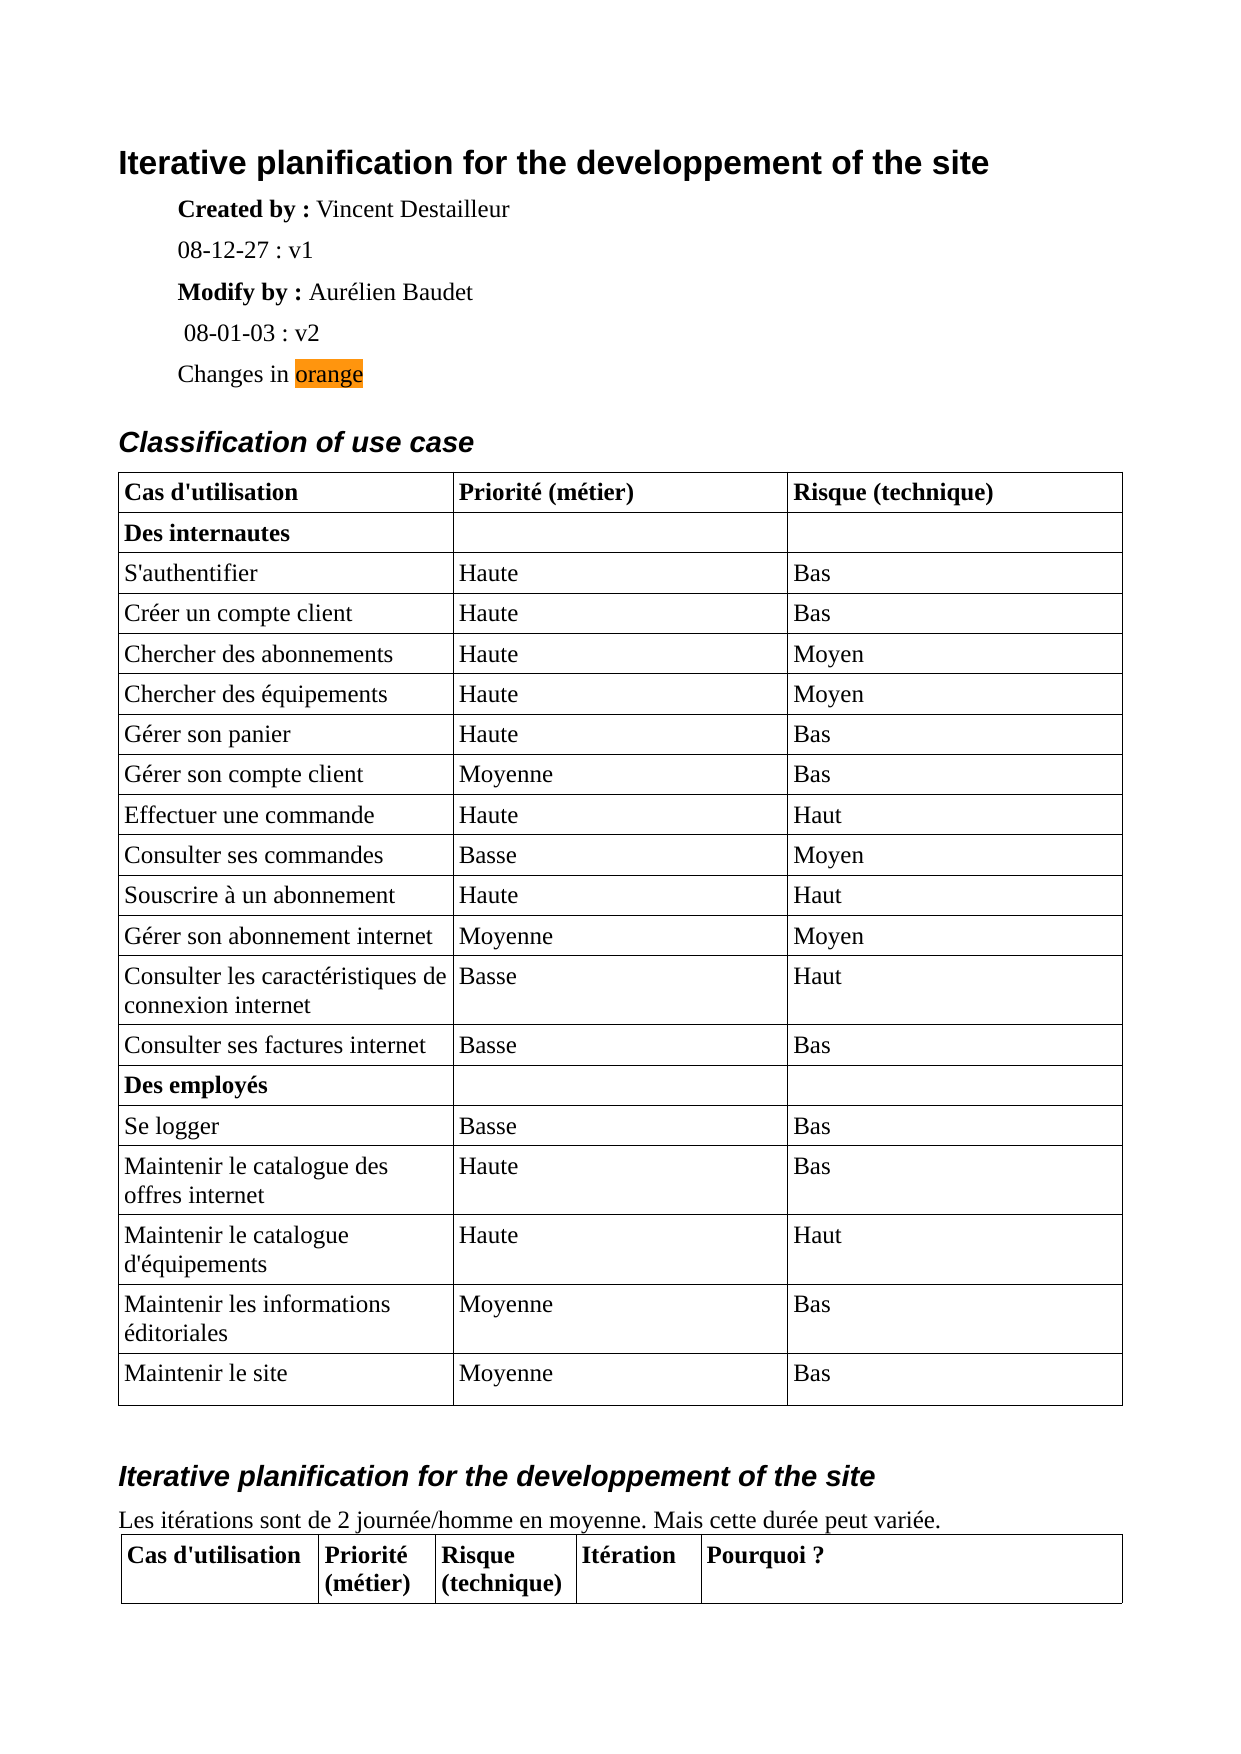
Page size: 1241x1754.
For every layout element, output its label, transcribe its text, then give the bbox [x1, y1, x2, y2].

table_cell Se logger [119, 1106, 453, 1145]
subtitle Iterative planification for the developpement of the site [118, 1459, 1122, 1493]
table_cell Moyen [788, 674, 1122, 713]
table_cell Souscrire à un abonnement [119, 876, 453, 915]
table_header Cas d'utilisation [119, 473, 453, 512]
table_cell Maintenir les informations éditoriales [119, 1285, 453, 1352]
table_cell Moyen [788, 634, 1122, 673]
table_cell Haut [788, 795, 1122, 834]
table_cell Moyen [788, 916, 1122, 955]
text Changes in orange [118, 359, 1122, 388]
table_cell Gérer son abonnement internet [119, 916, 453, 955]
table_cell Chercher des équipements [119, 674, 453, 713]
subtitle Iterative planification for the developpement of the site [118, 143, 1122, 182]
table_cell Créer un compte client [119, 594, 453, 633]
table_cell Bas [788, 1106, 1122, 1145]
subtitle Classification of use case [118, 426, 1122, 459]
table_cell Gérer son compte client [119, 755, 453, 794]
table_cell Consulter les caractéristiques de connexion internet [119, 956, 453, 1024]
table_cell Basse [454, 1025, 787, 1065]
table_cell [454, 513, 787, 552]
table_cell Haute [454, 674, 787, 713]
table_cell Haute [454, 594, 787, 633]
table_cell Consulter ses commandes [119, 835, 453, 875]
table_cell Haute [454, 876, 787, 915]
table_cell Bas [788, 715, 1122, 754]
table_cell Haut [788, 876, 1122, 915]
table_cell Moyenne [454, 916, 787, 955]
table_cell [788, 513, 1122, 552]
table_cell S'authentifier [119, 553, 453, 592]
table_cell Bas [788, 1354, 1122, 1405]
table_cell Haut [788, 1215, 1122, 1283]
table_cell [788, 1066, 1122, 1105]
table_cell Haut [788, 956, 1122, 1024]
table_cell Haute [454, 1146, 787, 1214]
text 08-12-27 : v1 [118, 236, 1122, 264]
table_cell Bas [788, 755, 1122, 794]
table_header Priorité (métier) [454, 473, 787, 512]
table_cell Maintenir le catalogue des offres internet [119, 1146, 453, 1214]
table_cell Moyen [788, 835, 1122, 875]
table_header Pourquoi ? [702, 1535, 1122, 1603]
table_header Priorité (métier) [319, 1535, 435, 1603]
text 08-01-03 : v2 [118, 318, 1122, 347]
table_cell Des internautes [119, 513, 453, 552]
table_cell Consulter ses factures internet [119, 1025, 453, 1065]
table_cell Haute [454, 1215, 787, 1283]
table_cell Bas [788, 553, 1122, 592]
table_cell Basse [454, 956, 787, 1024]
table_cell Effectuer une commande [119, 795, 453, 834]
table_cell [454, 1066, 787, 1105]
table_cell Bas [788, 1285, 1122, 1352]
table_cell Gérer son panier [119, 715, 453, 754]
table_cell Maintenir le catalogue d'équipements [119, 1215, 453, 1283]
text Created by : Vincent Destailleur [118, 194, 1122, 223]
table_cell Chercher des abonnements [119, 634, 453, 673]
table_cell Moyenne [454, 755, 787, 794]
table_header Risque (technique) [788, 473, 1122, 512]
table_cell Bas [788, 1146, 1122, 1214]
table_cell Haute [454, 795, 787, 834]
table_cell Moyenne [454, 1285, 787, 1352]
table_cell Moyenne [454, 1354, 787, 1405]
table_cell Bas [788, 594, 1122, 633]
text Modify by : Aurélien Baudet [118, 277, 1122, 306]
table_header Itération [577, 1535, 701, 1603]
table_cell Haute [454, 634, 787, 673]
table_cell Basse [454, 1106, 787, 1145]
table_cell Des employés [119, 1066, 453, 1105]
table_cell Haute [454, 553, 787, 592]
table_header Risque (technique) [436, 1535, 576, 1603]
table_header Cas d'utilisation [122, 1535, 318, 1603]
table_cell Basse [454, 835, 787, 875]
table_cell Maintenir le site [119, 1354, 453, 1405]
table_cell Haute [454, 715, 787, 754]
text Les itérations sont de 2 journée/homme en moyenne. Mais cette durée peut variée. [118, 1505, 1122, 1534]
table_cell Bas [788, 1025, 1122, 1065]
